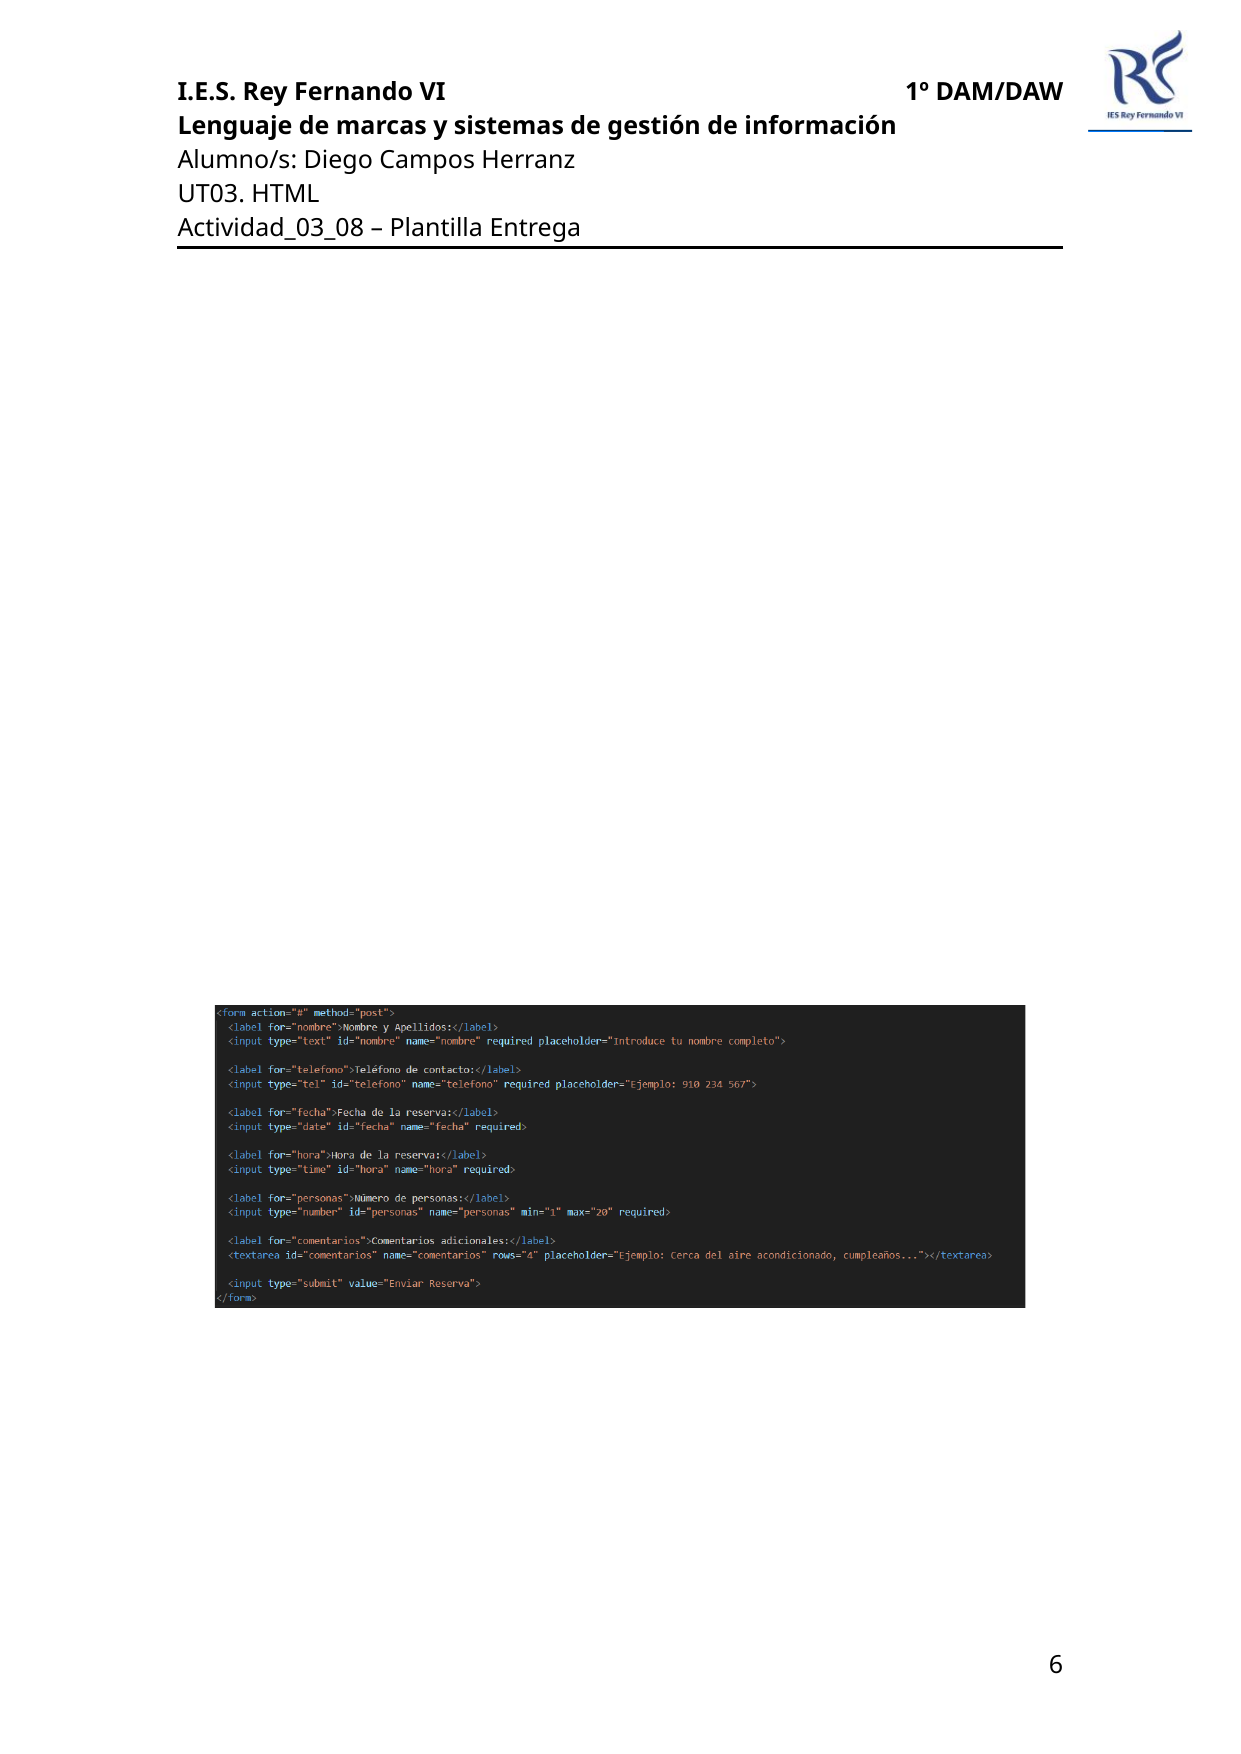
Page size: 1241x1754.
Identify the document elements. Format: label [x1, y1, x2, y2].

picture [214, 1005, 1026, 1308]
picture [1084, 30, 1193, 132]
